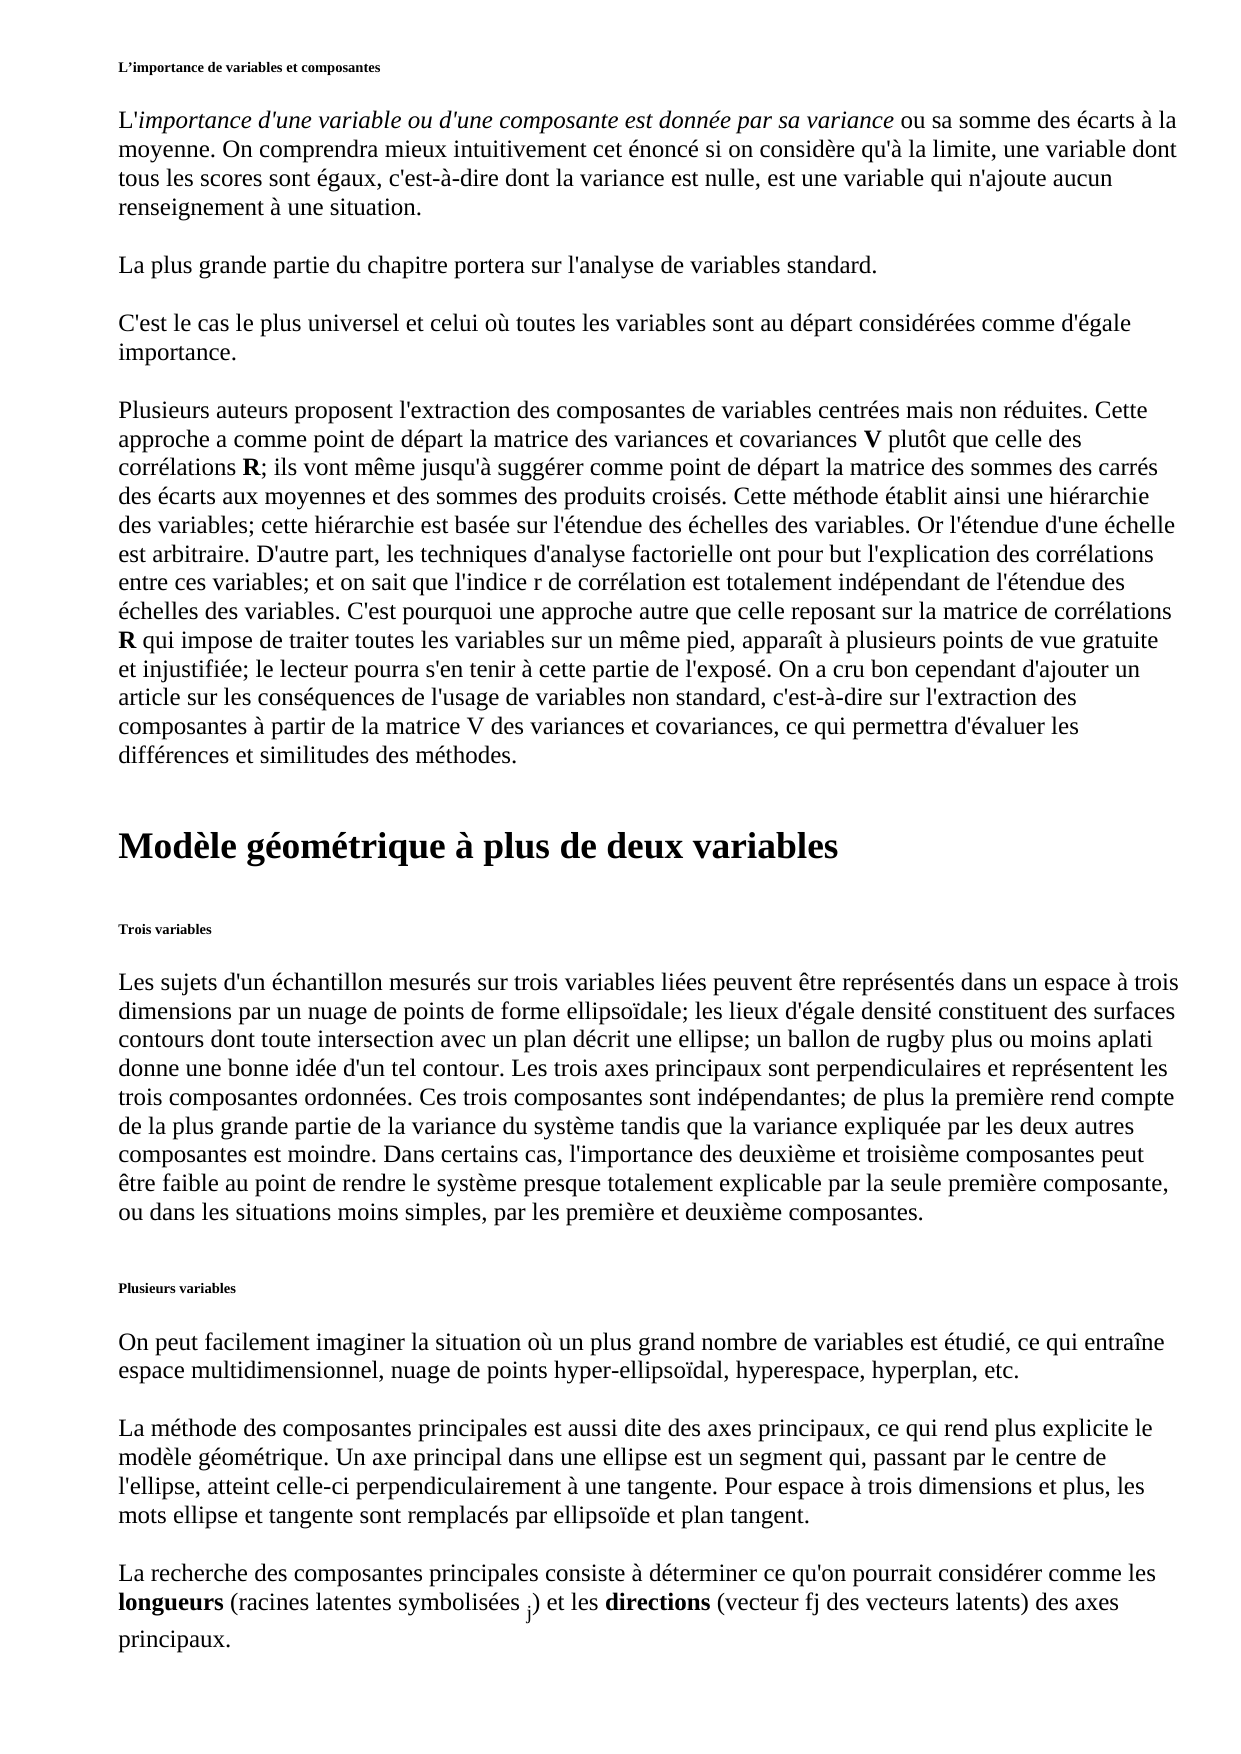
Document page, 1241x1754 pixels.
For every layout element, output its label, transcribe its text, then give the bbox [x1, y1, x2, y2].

subtitle Plusieurs variables [118, 1280, 1181, 1297]
text Plusieurs auteurs proposent l'extraction des composantes de variables centrées mais non réduites. Cette approche a comme point de départ la matrice des variances et covariances V plutôt que celle des corrélations R; ils vont même jusqu'à suggérer comme point de départ la matrice des sommes des carrés des écarts aux moyennes et des sommes des produits croisés. Cette méthode établit ainsi une hiérarchie des variables; cette hiérarchie est basée sur l'étendue des échelles des variables. Or l'étendue d'une échelle est arbitraire. D'autre part, les techniques d'analyse factorielle ont pour but l'explication des corrélations entre ces variables; et on sait que l'indice r de corrélation est totalement indépendant de l'étendue des échelles des variables. C'est pourquoi une approche autre que celle reposant sur la matrice de corrélations R qui impose de traiter toutes les variables sur un même pied, apparaît à plusieurs points de vue gratuite et injustifiée; le lecteur pourra s'en tenir à cette partie de l'exposé. On a cru bon cependant d'ajouter un article sur les conséquences de l'usage de variables non standard, c'est-à-dire sur l'extraction des composantes à partir de la matrice V des variances et covariances, ce qui permettra d'évaluer les différences et similitudes des méthodes. [118, 395, 1181, 769]
subtitle Modèle géométrique à plus de deux variables [118, 823, 1181, 866]
text Les sujets d'un échantillon mesurés sur trois variables liées peuvent être représentés dans un espace à trois dimensions par un nuage de points de forme ellipsoïdale; les lieux d'égale densité constituent des surfaces contours dont toute intersection avec un plan décrit une ellipse; un ballon de rugby plus ou moins aplati donne une bonne idée d'un tel contour. Les trois axes principaux sont perpendiculaires et représentent les trois composantes ordonnées. Ces trois composantes sont indépendantes; de plus la première rend compte de la plus grande partie de la variance du système tandis que la variance expliquée par les deux autres composantes est moindre. Dans certains cas, l'importance des deuxième et troisième composantes peut être faible au point de rendre le système presque totalement explicable par la seule première composante, ou dans les situations moins simples, par les première et deuxième composantes. [118, 967, 1181, 1226]
text C'est le cas le plus universel et celui où toutes les variables sont au départ considérées comme d'égale importance. [118, 308, 1181, 366]
text On peut facilement imaginer la situation où un plus grand nombre de variables est étudié, ce qui entraîne espace multidimensionnel, nuage de points hyper-ellipsoïdal, hyperespace, hyperplan, etc. [118, 1327, 1181, 1384]
subtitle L’importance de variables et composantes [118, 59, 1181, 76]
subtitle Trois variables [118, 921, 1181, 938]
text La recherche des composantes principales consiste à déterminer ce qu'on pourrait considérer comme les longueurs (racines latentes symbolisées j) et les directions (vecteur fj des vecteurs latents) des axes principaux. [118, 1558, 1181, 1653]
text L'importance d'une variable ou d'une composante est donnée par sa variance ou sa somme des écarts à la moyenne. On comprendra mieux intuitivement cet énoncé si on considère qu'à la limite, une variable dont tous les scores sont égaux, c'est-à-dire dont la variance est nulle, est une variable qui n'ajoute aucun renseignement à une situation. [118, 105, 1181, 220]
text La méthode des composantes principales est aussi dite des axes principaux, ce qui rend plus explicite le modèle géométrique. Un axe principal dans une ellipse est un segment qui, passant par le centre de l'ellipse, atteint celle-ci perpendiculairement à une tangente. Pour espace à trois dimensions et plus, les mots ellipse et tangente sont remplacés par ellipsoïde et plan tangent. [118, 1413, 1181, 1528]
text La plus grande partie du chapitre portera sur l'analyse de variables standard. [118, 250, 1181, 278]
